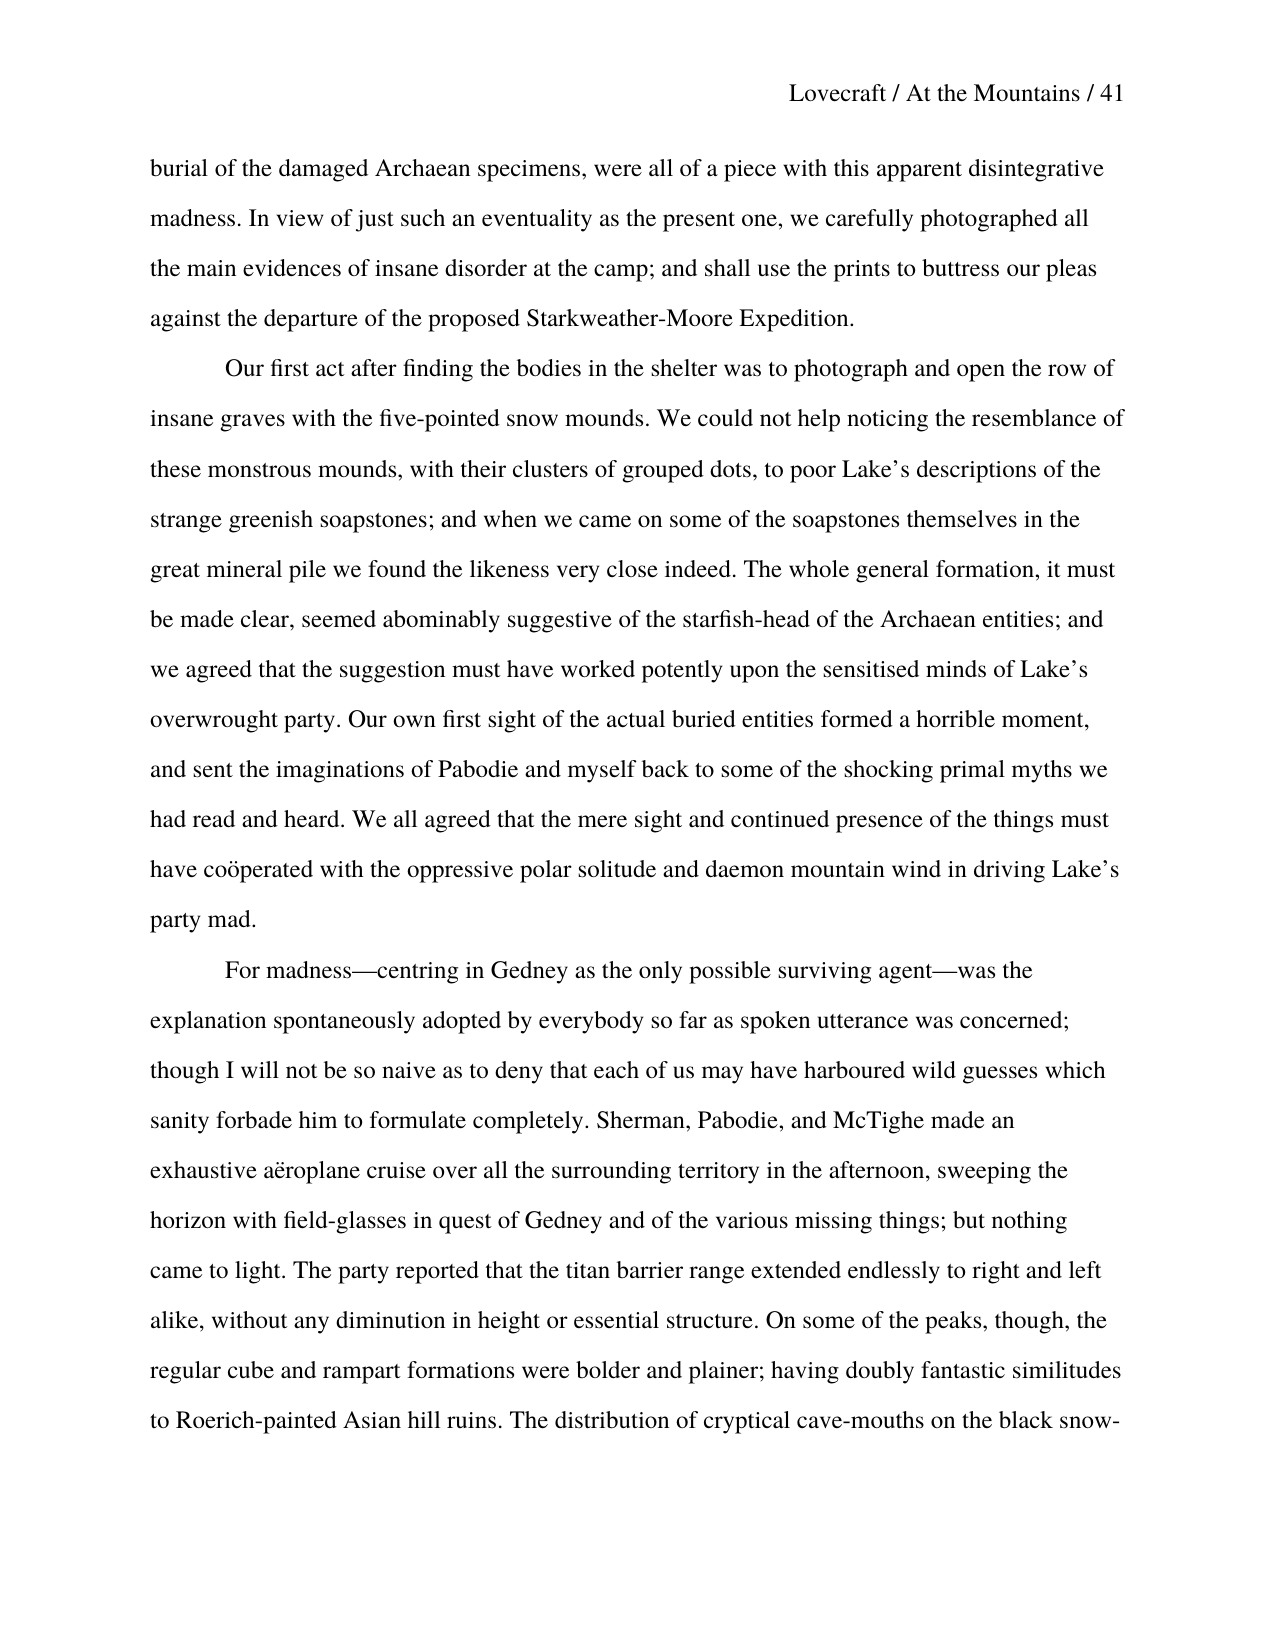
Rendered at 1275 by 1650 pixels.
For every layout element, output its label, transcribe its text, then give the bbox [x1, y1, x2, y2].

text For madness—centring in Gedney as the only possible surviving agent—was the explanation spontaneously adopted by everybody so far as spoken utterance was concerned; though I will not be so naive as to deny that each of us may have harboured wild guesses which sanity forbade him to formulate completely. Sherman, Pabodie, and McTighe made an exhaustive aëroplane cruise over all the surrounding territory in the afternoon, sweeping the horizon with field-glasses in quest of Gedney and of the various missing things; but nothing came to light. The party reported that the titan barrier range extended endlessly to right and left alike, without any diminution in height or essential structure. On some of the peaks, though, the regular cube and rampart formations were bolder and plainer; having doubly fantastic similitudes to Roerich-painted Asian hill ruins. The distribution of cryptical cave-mouths on the black snow- [150, 952, 1125, 1436]
text burial of the damaged Archaean specimens, were all of a piece with this apparent disintegrative madness. In view of just such an eventuality as the present one, we carefully photographed all the main evidences of insane disorder at the camp; and shall use the prints to buttress our pleas against the departure of the proposed Starkweather-Moore Expedition. [150, 150, 1125, 334]
text Our first act after finding the bodies in the shelter was to photograph and open the row of insane graves with the five-pointed snow mounds. We could not help noticing the resemblance of these monstrous mounds, with their clusters of grouped dots, to poor Lake’s descriptions of the strange greenish soapstones; and when we came on some of the soapstones themselves in the great mineral pile we found the likeness very close indeed. The whole general formation, it must be made clear, seemed abominably suggestive of the starfish-head of the Archaean entities; and we agreed that the suggestion must have worked potently upon the sensitised minds of Lake’s overwrought party. Our own first sight of the actual buried entities formed a horrible moment, and sent the imaginations of Pabodie and myself back to some of the shocking primal myths we had read and heard. We all agreed that the mere sight and continued presence of the things must have coöperated with the oppressive polar solitude and daemon mountain wind in driving Lake’s party mad. [150, 350, 1125, 935]
